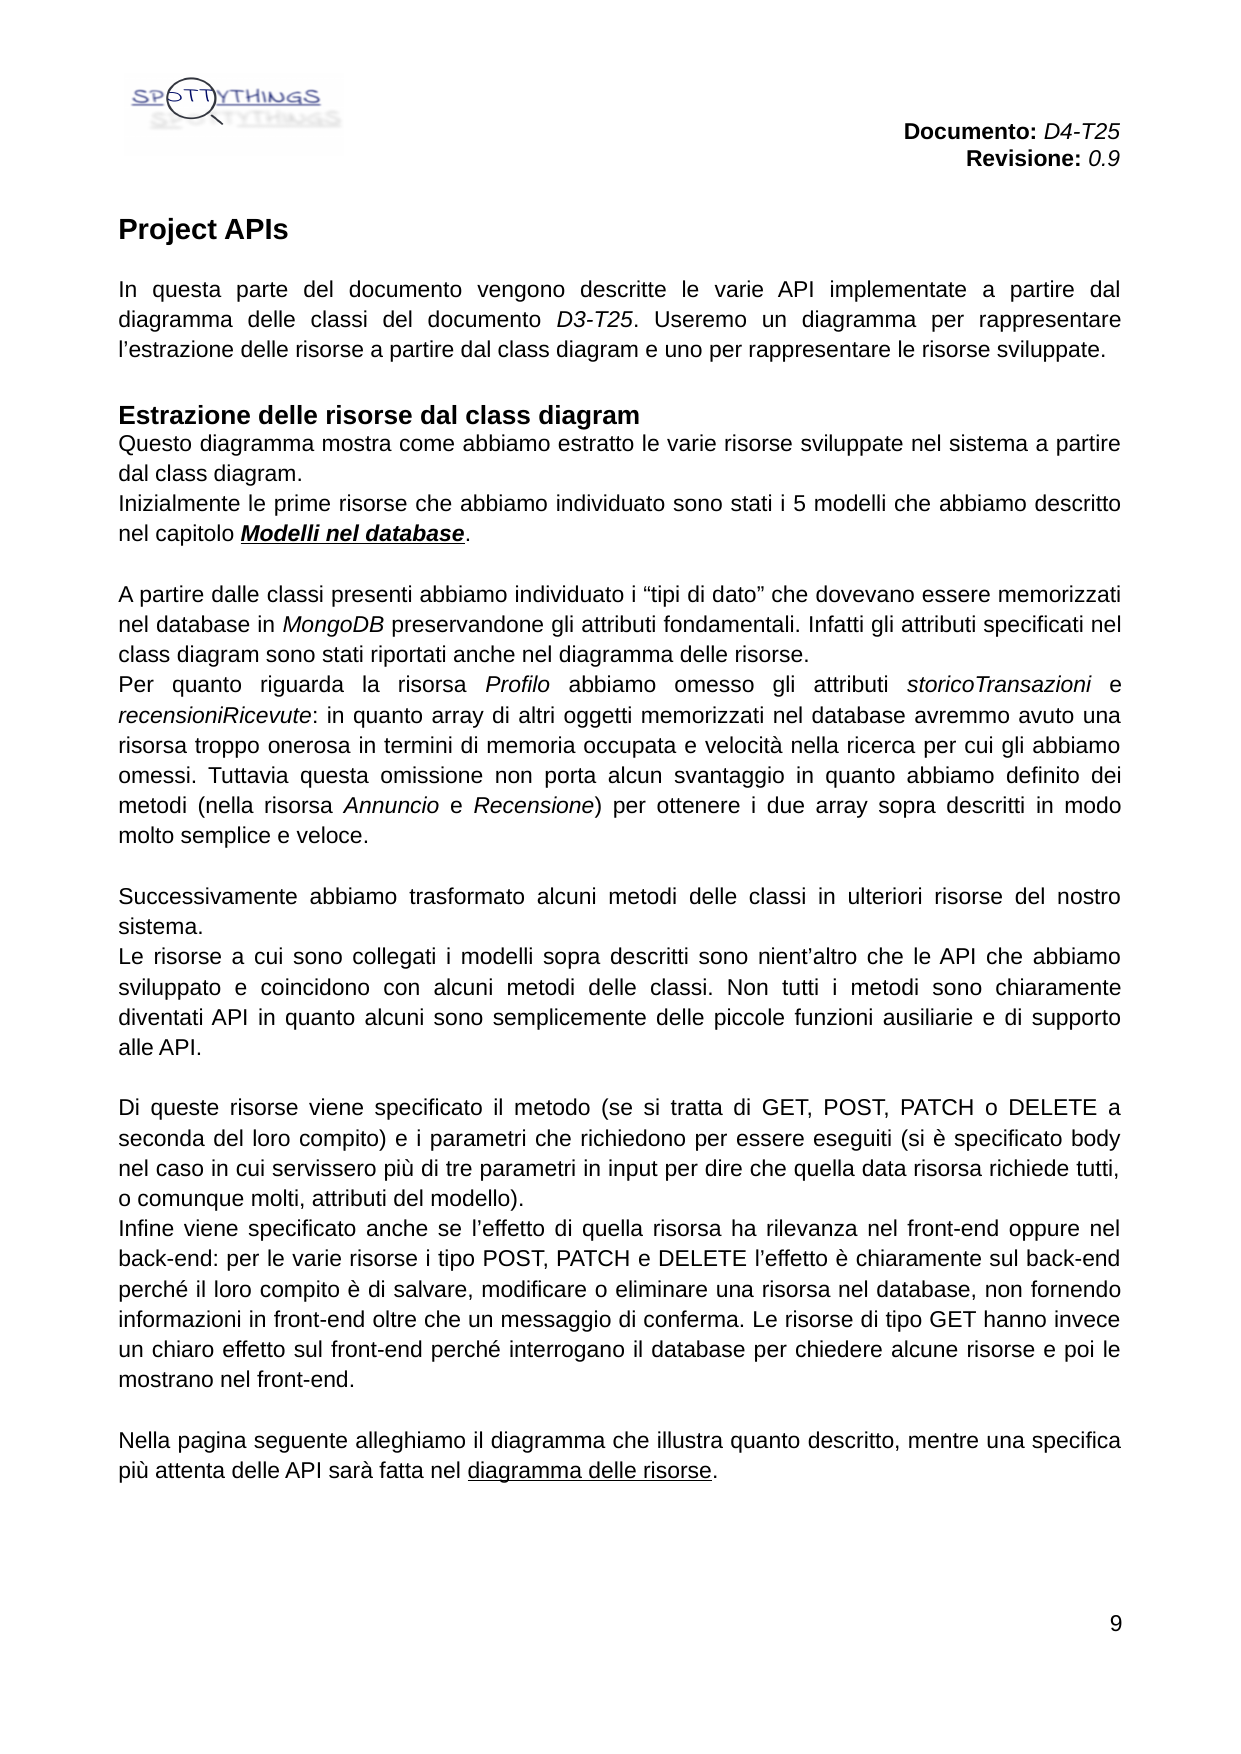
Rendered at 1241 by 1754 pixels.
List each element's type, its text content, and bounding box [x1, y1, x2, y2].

text Per quanto riguarda la risorsa Profilo abbiamo omesso gli attributi storicoTransazioni e recensioniRicevute: in quanto array di altri oggetti memorizzati nel database avremmo avuto una risorsa troppo onerosa in termini di memoria occupata e velocità nella ricerca per cui gli abbiamo omessi. Tuttavia questa omissione non porta alcun svantaggio in quanto abbiamo definito dei metodi (nella risorsa Annuncio e Recensione) per ottenere i due array sopra descritti in modo molto semplice e veloce. [118, 671, 1122, 849]
text Successivamente abbiamo trasformato alcuni metodi delle classi in ulteriori risorse del nostro sistema. [118, 883, 1122, 939]
picture [123, 73, 345, 156]
text Di queste risorse viene specificato il metodo (se si tratta di GET, POST, PATCH o DELETE a seconda del loro compito) e i parametri che richiedono per essere eseguiti (si è specificato body nel caso in cui servissero più di tre parametri in input per dire che quella data risorsa richiede tutti, o comunque molti, attributi del modello). [118, 1094, 1122, 1211]
subtitle Estrazione delle risorse dal class diagram [118, 399, 1122, 430]
text Questo diagramma mostra come abbiamo estratto le varie risorse sviluppate nel sistema a partire dal class diagram. [118, 430, 1122, 486]
text Le risorse a cui sono collegati i modelli sopra descritti sono nient’altro che le API che abbiamo sviluppato e coincidono con alcuni metodi delle classi. Non tutti i metodi sono chiaramente diventati API in quanto alcuni sono semplicemente delle piccole funzioni ausiliarie e di supporto alle API. [118, 943, 1122, 1060]
text A partire dalle classi presenti abbiamo individuato i “tipi di dato” che dovevano essere memorizzati nel database in MongoDB preservandone gli attributi fondamentali. Infatti gli attributi specificati nel class diagram sono stati riportati anche nel diagramma delle risorse. [118, 581, 1122, 668]
text Infine viene specificato anche se l’effetto di quella risorsa ha rilevanza nel front-end oppure nel back-end: per le varie risorse i tipo POST, PATCH e DELETE l’effetto è chiaramente sul back-end perché il loro compito è di salvare, modificare o eliminare una risorsa nel database, non fornendo informazioni in front-end oltre che un messaggio di conferma. Le risorse di tipo GET hanno invece un chiaro effetto sul front-end perché interrogano il database per chiedere alcune risorse e poi le mostrano nel front-end. [118, 1215, 1122, 1393]
text Inizialmente le prime risorse che abbiamo individuato sono stati i 5 modelli che abbiamo descritto nel capitolo Modelli nel database. [118, 490, 1122, 547]
text In questa parte del documento vengono descritte le varie API implementate a partire dal diagramma delle classi del documento D3-T25. Useremo un diagramma per rappresentare l’estrazione delle risorse a partire dal class diagram e uno per rappresentare le risorse sviluppate. [118, 276, 1122, 363]
text Nella pagina seguente alleghiamo il diagramma che illustra quanto descritto, mentre una specifica più attenta delle API sarà fatta nel diagramma delle risorse. [118, 1427, 1122, 1483]
subtitle Project APIs [118, 212, 1122, 246]
